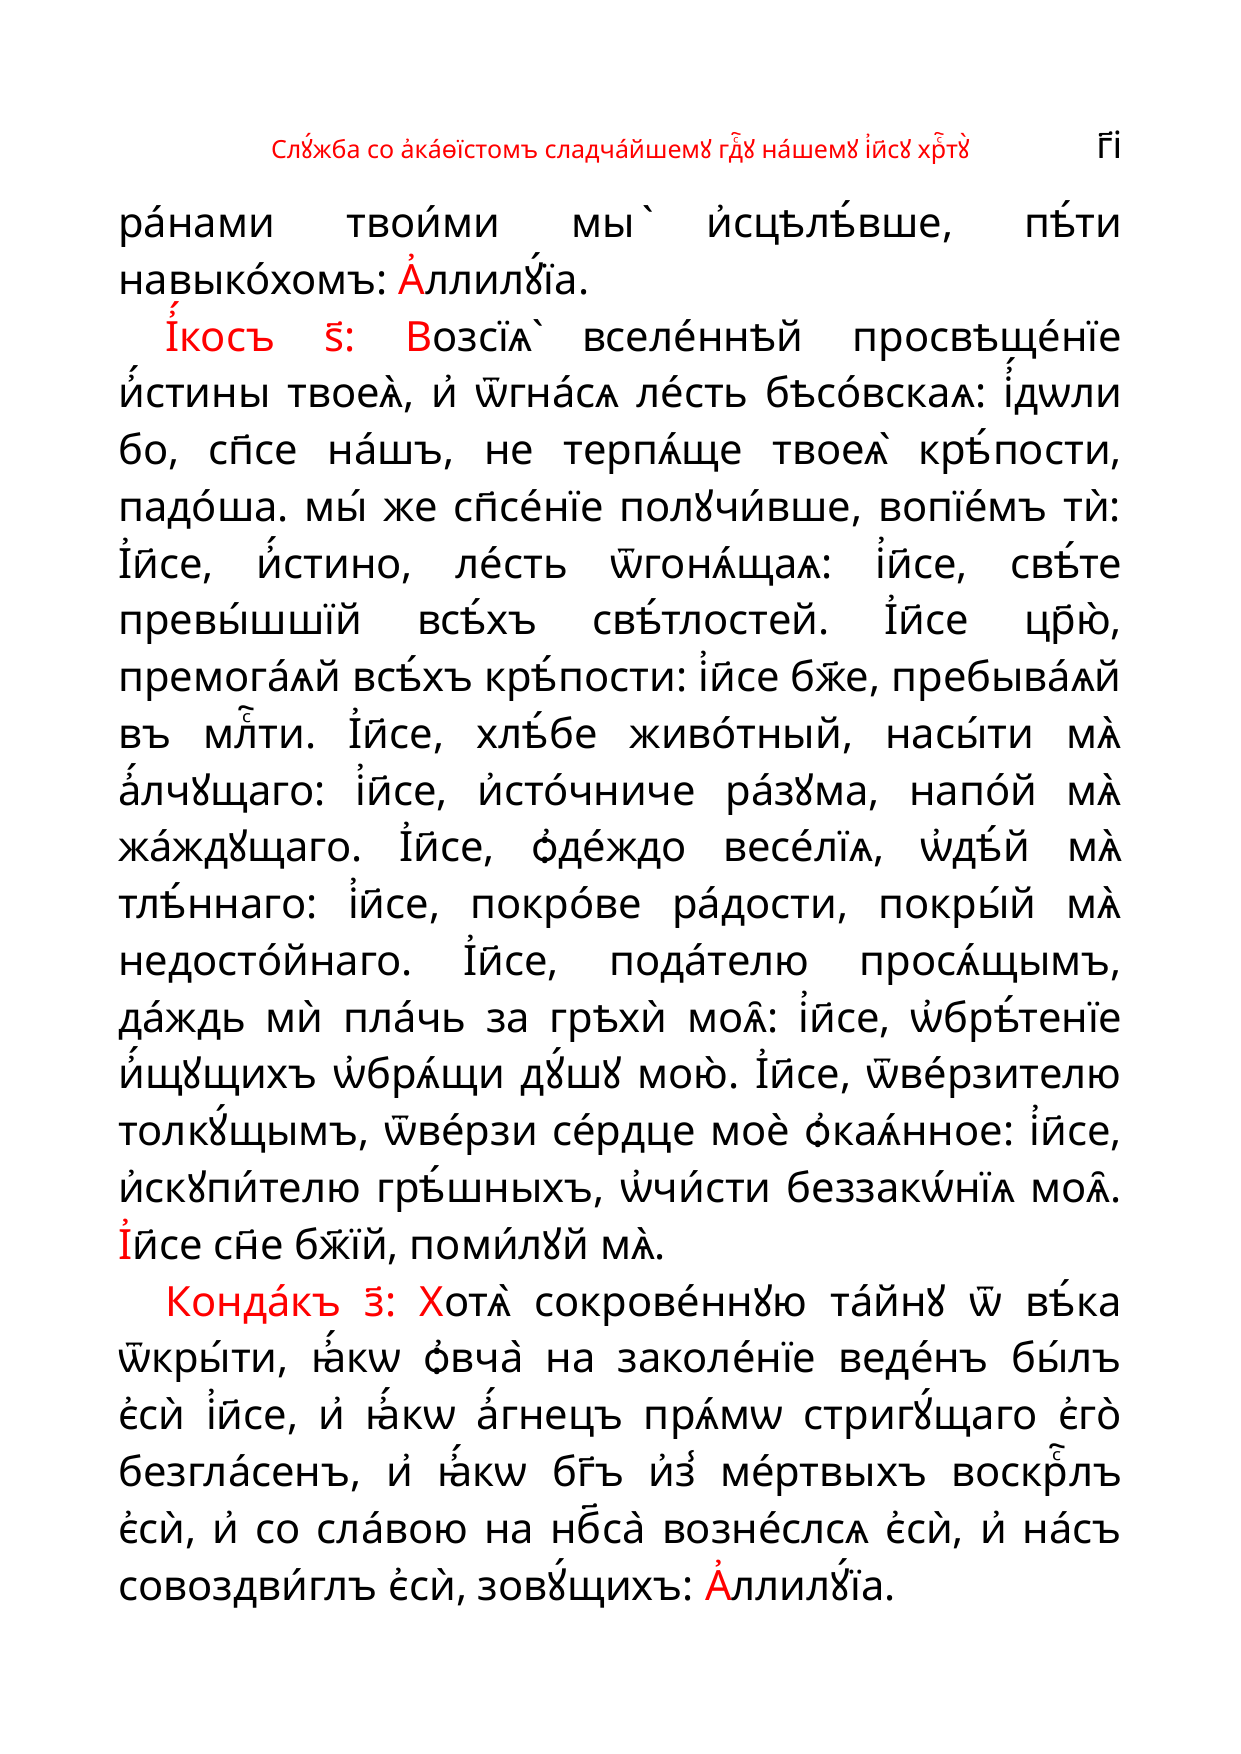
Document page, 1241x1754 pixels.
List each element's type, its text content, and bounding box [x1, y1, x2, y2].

text І҆́косъ ѕ҃: Возсїѧ̀ вселе́ннѣй просвѣще́нїе и҆́стины твоеѧ̀, и҆ ѿгна́сѧ ле́сть бѣсо́вскаѧ: і҆́дѡли бо, сп҃се на́шъ, не терпѧ́ще твоеѧ̀ крѣ́пости, падо́ша. мы́ же сп҃се́нїе полꙋчи́вше, вопїе́мъ тѝ: І҆и҃се, и҆́стино, ле́сть ѿгонѧ́щаѧ: і҆и҃се, свѣ́те превы́шшїй всѣ́хъ свѣ́тлостей. І҆и҃се цр҃ю̀, премога́ѧй всѣ́хъ крѣ́пости: і҆и҃се бж҃е, пребыва́ѧй въ млⷭ҇ти. І҆и҃се, хлѣ́бе живо́тный, насы́ти мѧ̀ а҆́лчꙋщаго: і҆и҃се, и҆сто́чниче ра́зꙋма, напо́й мѧ̀ жа́ждꙋщаго. І҆и҃се, ѻ҆де́ждо весе́лїѧ, ѡ҆дѣ́й мѧ̀ тлѣ́ннаго: і҆и҃се, покро́ве ра́дости, покры́й мѧ̀ недосто́йнаго. І҆и҃се, пода́телю просѧ́щымъ, да́ждь мѝ пла́чь за грѣхѝ моѧ̑: і҆и҃се, ѡ҆брѣ́тенїе и҆́щꙋщихъ ѡ҆брѧ́щи дꙋ́шꙋ мою̀. І҆и҃се, ѿве́рзителю толкꙋ́щымъ, ѿве́рзи се́рдце моѐ ѻ҆каѧ́нное: і҆и҃се, и҆скꙋпи́телю грѣ́шныхъ, ѡ҆чи́сти беззакѡ́нїѧ моѧ̑. І҆и҃се сн҃е бж҃їй, поми́лꙋй мѧ̀. [118, 306, 1122, 1271]
text Конда́къ з҃: Хотѧ̀ сокрове́ннꙋю та́йнꙋ ѿ вѣ́ка ѿкры́ти, ꙗ҆́кѡ ѻ҆вча̀ на заколе́нїе веде́нъ бы́лъ є҆сѝ і҆и҃се, и҆ ꙗ҆́кѡ а҆́гнецъ прѧ́мѡ стригꙋ́щаго є҆го̀ безгла́сенъ, и҆ ꙗ҆́кѡ бг҃ъ и҆з̾ ме́ртвыхъ воскрⷭ҇лъ є҆сѝ, и҆ со сла́вою на нб҃са̀ возне́слсѧ є҆сѝ, и҆ на́съ совоздви́глъ є҆сѝ, зовꙋ́щихъ: А҆ллилꙋ́їа. [118, 1271, 1122, 1612]
text ра́нами твои́ми мы̀ и҆сцѣлѣ́вше, пѣ́ти навыко́хомъ: А҆ллилꙋ́їа. [118, 193, 1122, 306]
